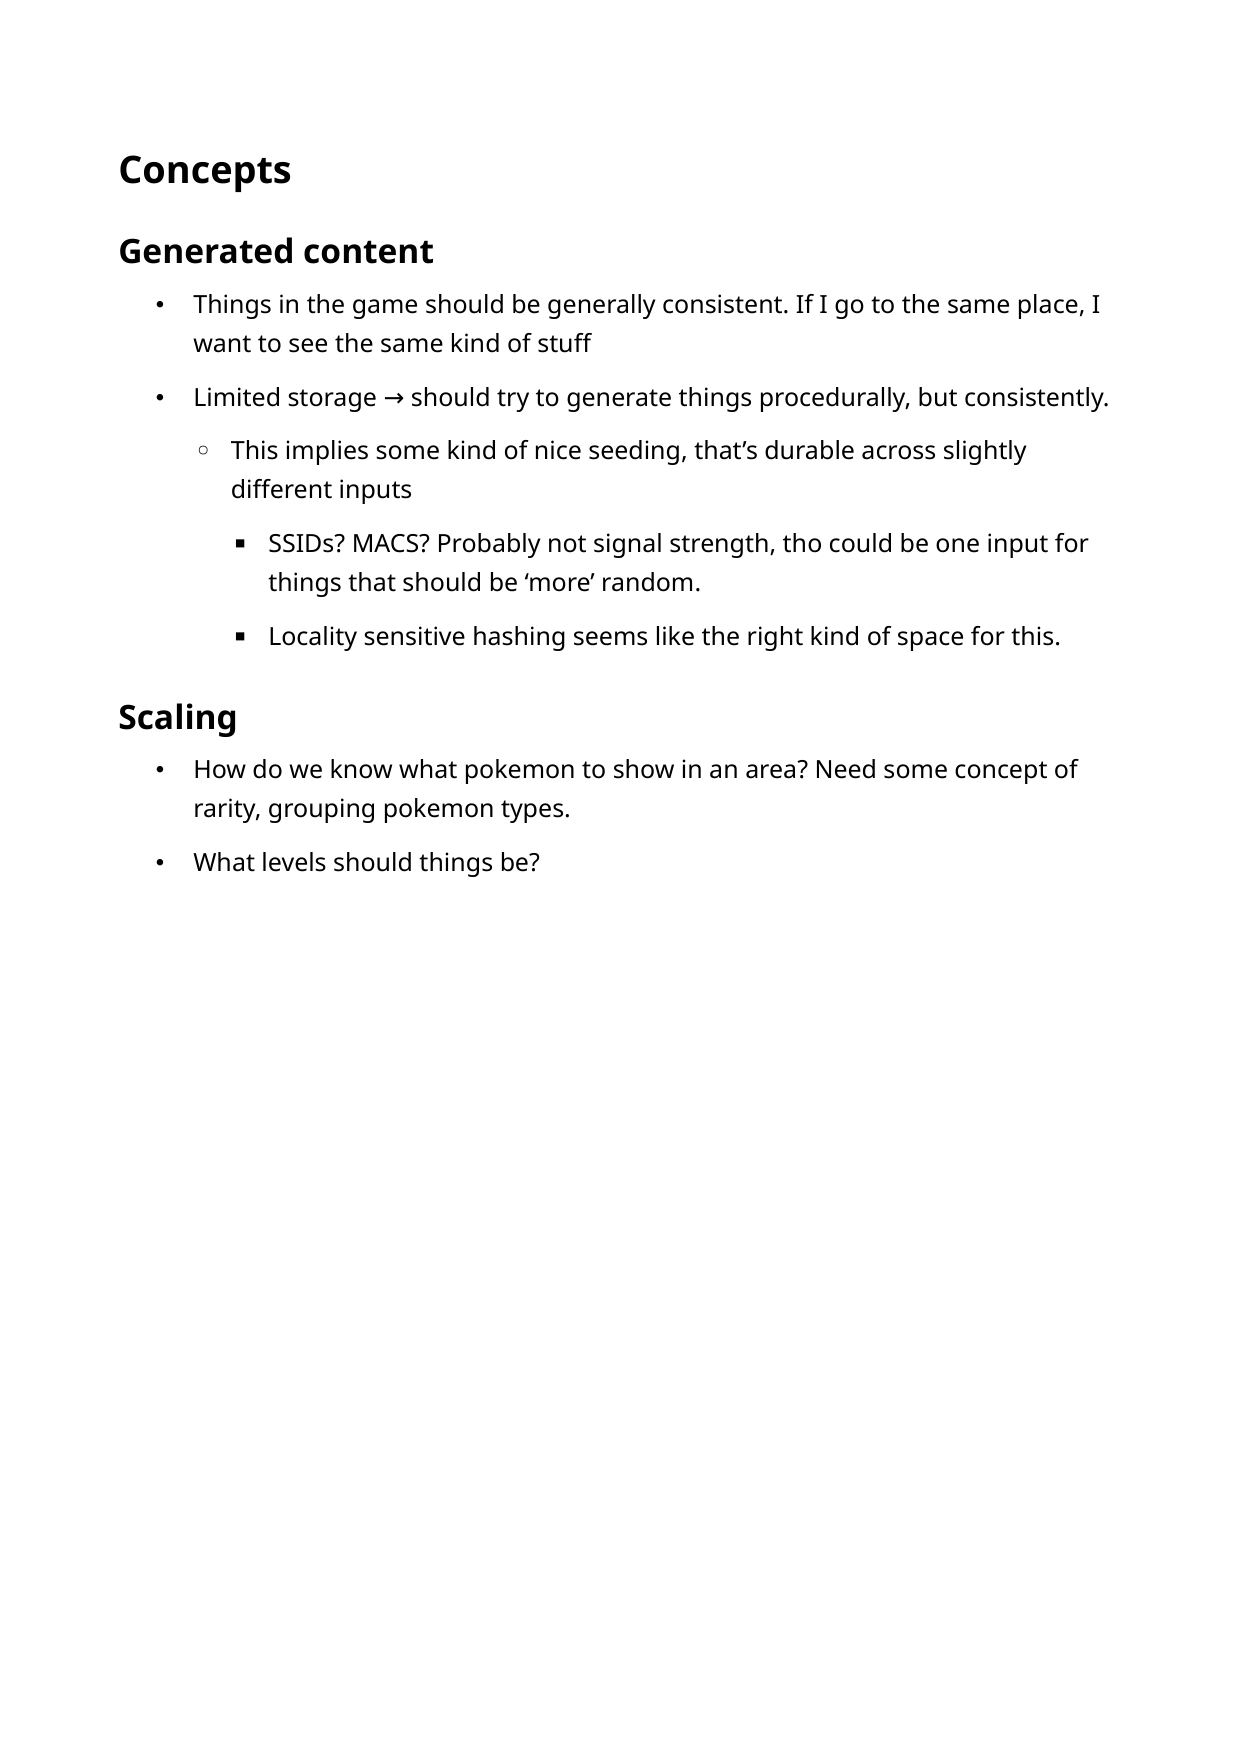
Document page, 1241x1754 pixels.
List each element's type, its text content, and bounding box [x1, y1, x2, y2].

list This implies some kind of nice seeding, that’s durable across slightly different inputs [193, 433, 1122, 506]
list How do we know what pokemon to show in an area? Need some concept of rarity, grouping pokemon types. [156, 752, 1122, 825]
subtitle Scaling [118, 693, 1122, 739]
subtitle Concepts [118, 143, 1122, 195]
list Things in the game should be generally consistent. If I go to the same place, I want to see the same kind of stuff [156, 286, 1122, 359]
list Locality sensitive hashing seems like the right kind of space for this. [231, 619, 1122, 653]
list Limited storage → should try to generate things procedurally, but consistently. [156, 379, 1122, 413]
list What levels should things be? [156, 844, 1122, 879]
subtitle Generated content [118, 228, 1122, 274]
list SSIDs? MACS? Probably not signal strength, tho could be one input for things that should be ‘more’ random. [231, 526, 1122, 599]
